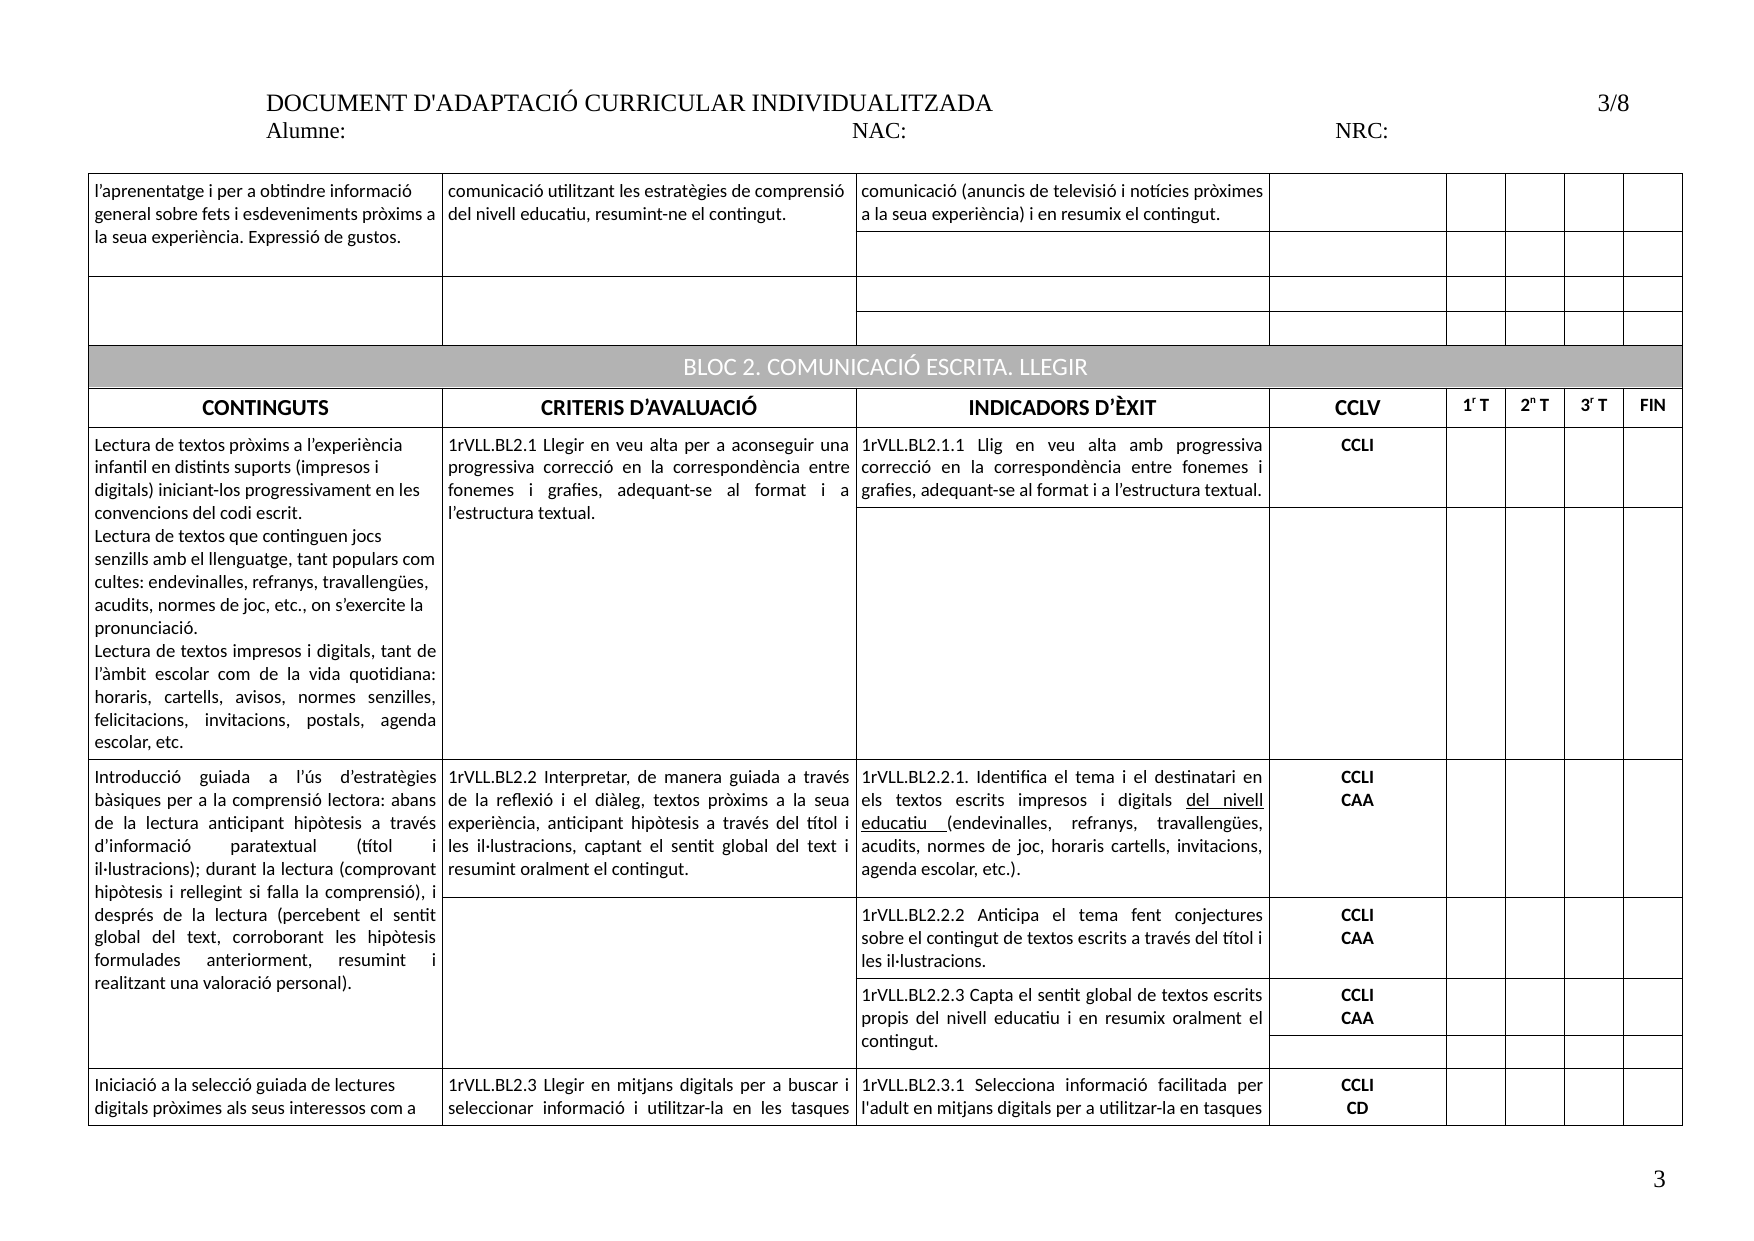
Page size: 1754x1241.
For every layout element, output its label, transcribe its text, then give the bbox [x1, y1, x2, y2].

table_cell [1447, 277, 1505, 311]
table_cell [1624, 312, 1682, 345]
table_cell [857, 232, 1269, 276]
table_cell [1624, 174, 1682, 231]
table_cell [857, 508, 1269, 759]
table_cell INDICADORS D’ÈXIT [857, 389, 1269, 427]
table_cell [1506, 1036, 1564, 1067]
table_cell [1270, 1036, 1446, 1067]
table_cell [1506, 1069, 1564, 1125]
table_cell [1447, 428, 1505, 507]
table_cell Lectura de textos pròxims a l’experiència infantil en distints suports (impresos i digitals) iniciant-los progressivament en les convencions del codi escrit. Lectura de textos que continguen jocs senzills amb el llenguatge, tant populars com cultes: endevinalles, refranys, travallengües, acudits, normes de joc, etc., on s’exercite la pronunciació. Lectura de textos impresos i digitals, tant de l’àmbit escolar com de la vida quotidiana: horaris, cartells, avisos, normes senzilles, felicitacions, invitacions, postals, agenda escolar, etc. [89, 428, 442, 759]
table_cell [1506, 898, 1564, 978]
table_cell [1447, 1036, 1505, 1067]
table_cell 1rVLL.BL2.2.3 Capta el sentit global de textos escrits propis del nivell educatiu i en resumix oralment el contingut. [857, 979, 1269, 1067]
table_cell 1rVLL.BL2.2.2 Anticipa el tema fent conjectures sobre el contingut de textos escrits a través del títol i les il·lustracions. [857, 898, 1269, 978]
table_cell [1624, 979, 1682, 1035]
table_cell [1565, 277, 1623, 311]
table_cell CCLI CAA [1270, 898, 1446, 978]
table_cell [443, 277, 856, 345]
table_cell [1506, 174, 1564, 231]
table_cell [1624, 1036, 1682, 1067]
table_cell [1565, 979, 1623, 1035]
table_cell [1506, 760, 1564, 897]
table_cell l’aprenentatge i per a obtindre informació general sobre fets i esdeveniments pròxims a la seua experiència. Expressió de gustos. [89, 174, 442, 276]
table_cell [1565, 760, 1623, 897]
table_cell CCLI CD [1270, 1069, 1446, 1125]
table_cell FIN [1624, 389, 1682, 427]
table_cell 1r T [1447, 389, 1505, 427]
table_cell Iniciació a la selecció guiada de lectures digitals pròximes als seus interessos com a [89, 1069, 442, 1125]
table_cell [1506, 277, 1564, 311]
table_cell [1270, 277, 1446, 311]
table_cell [1270, 508, 1446, 759]
table_cell CONTINGUTS [89, 389, 442, 427]
table_cell [1565, 898, 1623, 978]
table_cell 1rVLL.BL2.1 Llegir en veu alta per a aconseguir una progressiva correcció en la correspondència entre fonemes i grafies, adequant-se al format i a l’estructura textual. [443, 428, 856, 759]
table_cell CCLI [1270, 428, 1446, 507]
table_cell [857, 277, 1269, 311]
table_cell 1rVLL.BL2.2 Interpretar, de manera guiada a través de la reflexió i el diàleg, textos pròxims a la seua experiència, anticipant hipòtesis a través del títol i les il·lustracions, captant el sentit global del text i resumint oralment el contingut. [443, 760, 856, 897]
table_cell [1624, 232, 1682, 276]
table_cell comunicació utilitzant les estratègies de comprensió del nivell educatiu, resumint-ne el contingut. [443, 174, 856, 276]
table_cell Introducció guiada a l’ús d’estratègies bàsiques per a la comprensió lectora: abans de la lectura anticipant hipòtesis a través d’informació paratextual (títol i il·lustracions); durant la lectura (comprovant hipòtesis i rellegint si falla la comprensió), i després de la lectura (percebent el sentit global del text, corroborant les hipòtesis formulades anteriorment, resumint i realitzant una valoració personal). [89, 760, 442, 1067]
table_cell BLOC 2. COMUNICACIÓ ESCRITA. LLEGIR [89, 346, 1682, 387]
table_cell comunicació (anuncis de televisió i notícies pròximes a la seua experiència) i en resumix el contingut. [857, 174, 1269, 231]
table_cell [1506, 508, 1564, 759]
table_cell [1565, 508, 1623, 759]
table_cell [1506, 428, 1564, 507]
table_cell 2n T [1506, 389, 1564, 427]
table_cell [1270, 312, 1446, 345]
table_cell [1447, 312, 1505, 345]
table_cell [1565, 312, 1623, 345]
table_cell [1447, 1069, 1505, 1125]
table_cell CCLV [1270, 389, 1446, 427]
table_cell [1624, 898, 1682, 978]
table_cell [1624, 428, 1682, 507]
table_cell [1270, 174, 1446, 231]
table_cell [1447, 508, 1505, 759]
table_cell [1270, 232, 1446, 276]
table_cell [1565, 1069, 1623, 1125]
table_cell CCLI CAA [1270, 760, 1446, 897]
table_cell [1506, 312, 1564, 345]
table_cell [857, 312, 1269, 345]
table_cell 1rVLL.BL2.3.1 Selecciona informació facilitada per l'adult en mitjans digitals per a utilitzar-la en tasques [857, 1069, 1269, 1125]
table_cell [1624, 277, 1682, 311]
table_cell 1rVLL.BL2.2.1. Identifica el tema i el destinatari en els textos escrits impresos i digitals del nivell educatiu (endevinalles, refranys, travallengües, acudits, normes de joc, horaris cartells, invitacions, agenda escolar, etc.). [857, 760, 1269, 897]
table_cell [1447, 898, 1505, 978]
table_cell [1447, 174, 1505, 231]
table_cell [1506, 232, 1564, 276]
table_cell [1447, 979, 1505, 1035]
table_cell [89, 277, 442, 345]
table_cell CRITERIS D’AVALUACIÓ [443, 389, 856, 427]
table_cell [1624, 508, 1682, 759]
table_cell [1506, 979, 1564, 1035]
table_cell 1rVLL.BL2.3 Llegir en mitjans digitals per a buscar i seleccionar informació i utilitzar-la en les tasques [443, 1069, 856, 1125]
table_cell [443, 898, 856, 1067]
table_cell [1624, 1069, 1682, 1125]
table_cell 1rVLL.BL2.1.1 Llig en veu alta amb progressiva correcció en la correspondència entre fonemes i grafies, adequant-se al format i a l’estructura textual. [857, 428, 1269, 507]
table_cell [1565, 428, 1623, 507]
table_cell [1624, 760, 1682, 897]
table_cell 3r T [1565, 389, 1623, 427]
table_cell CCLI CAA [1270, 979, 1446, 1035]
table_cell [1447, 760, 1505, 897]
table_cell [1565, 1036, 1623, 1067]
table_cell [1447, 232, 1505, 276]
table_cell [1565, 232, 1623, 276]
table_cell [1565, 174, 1623, 231]
